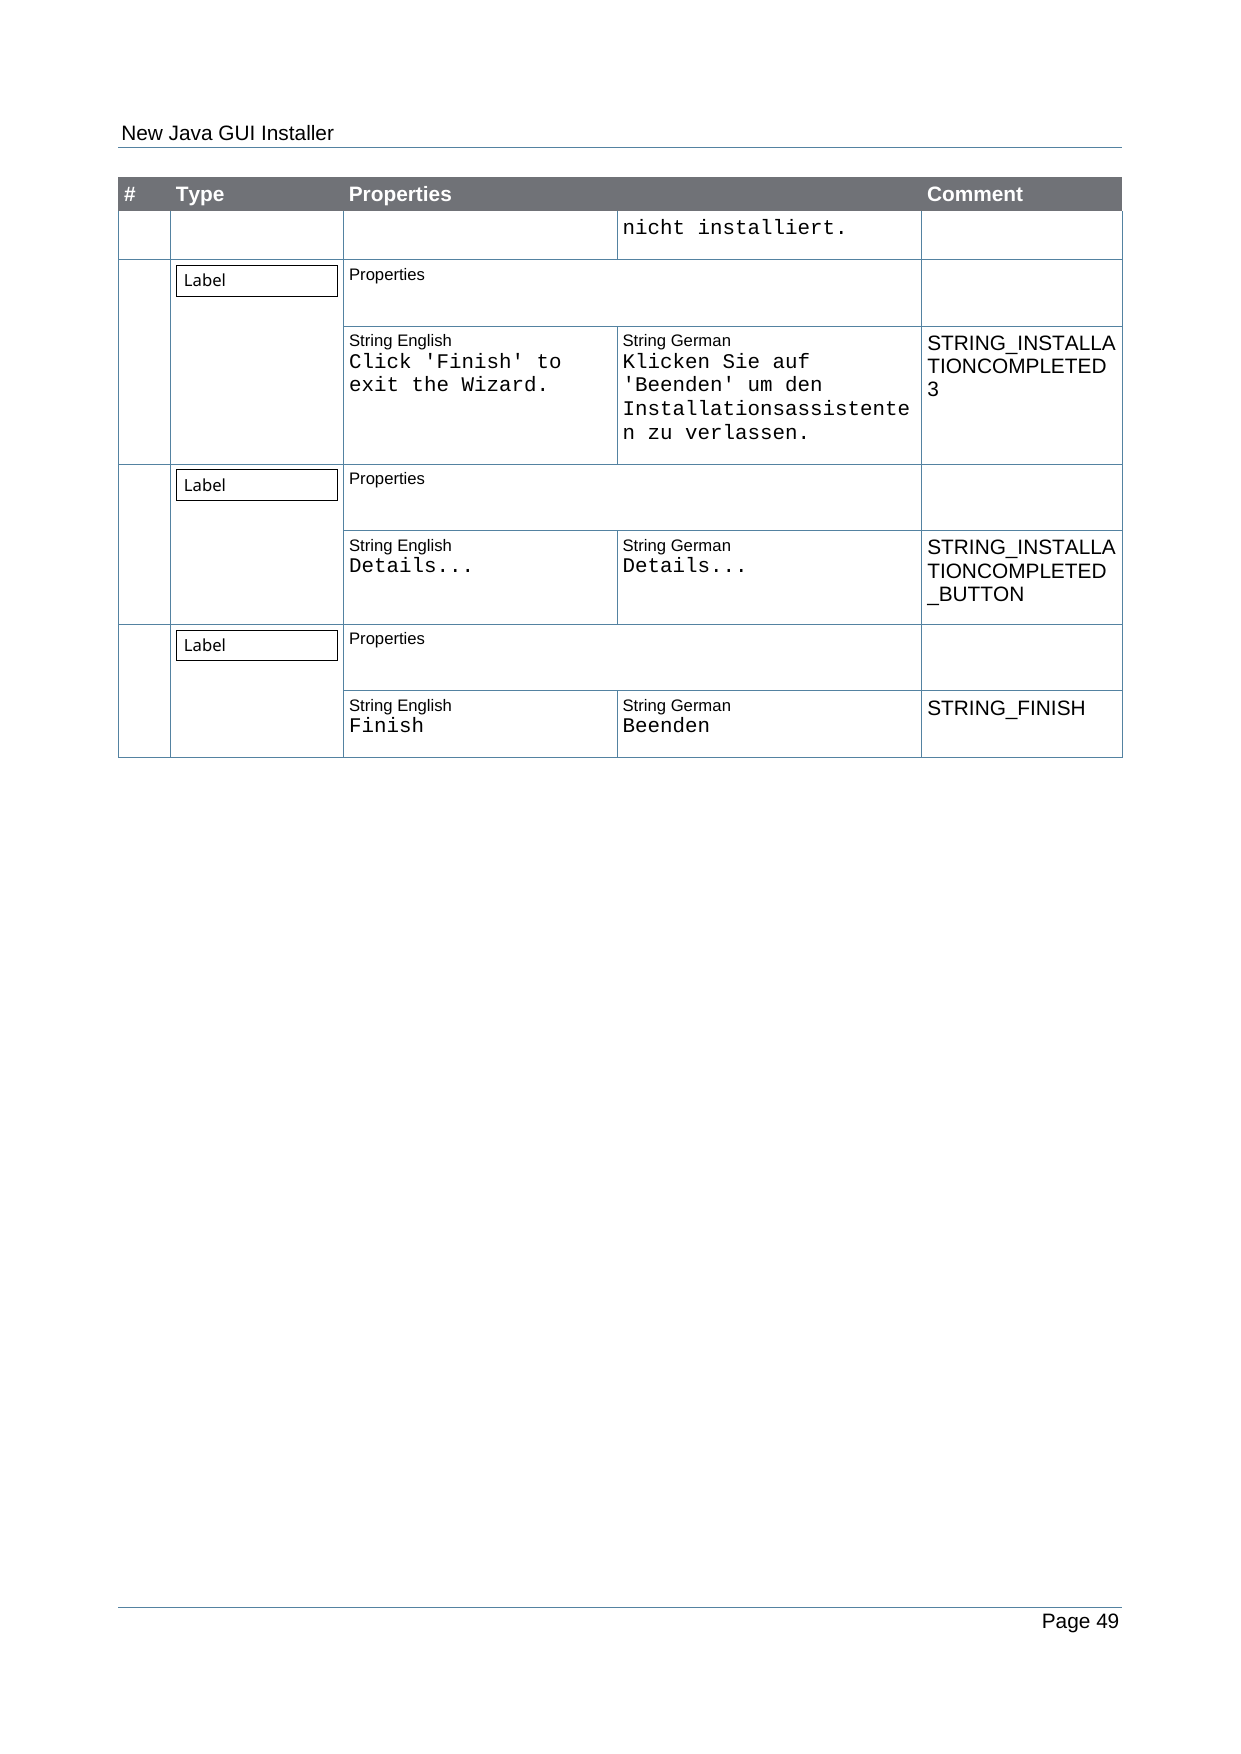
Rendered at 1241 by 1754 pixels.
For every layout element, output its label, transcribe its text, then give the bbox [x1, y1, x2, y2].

table_cell String German Details... [618, 531, 921, 624]
table_cell [171, 260, 343, 464]
table_cell STRING_INSTALLATIONCOMPLETED_BUTTON [922, 531, 1122, 624]
table_header Properties [343, 177, 921, 211]
table_cell String German Klicken Sie auf 'Beenden' um den Installationsassistenten zu verlassen. [618, 327, 921, 464]
table_cell <#> [119, 465, 170, 624]
table_cell String English Details... [344, 531, 617, 624]
table_cell <#> [119, 211, 170, 259]
table_cell [171, 211, 343, 259]
table_header Properties [344, 260, 921, 326]
table_header [922, 625, 1122, 690]
table_header Properties [344, 625, 921, 690]
table_cell nicht installiert. [618, 211, 921, 259]
table_cell STRING_FINISH [922, 691, 1122, 757]
table_header [922, 465, 1122, 530]
table_cell String English Finish [344, 691, 617, 757]
table_cell <#> [119, 260, 170, 464]
table_cell STRING_INSTALLATIONCOMPLETED3 [922, 327, 1122, 464]
table_cell <#> [119, 625, 170, 757]
table_header Comment [921, 177, 1122, 211]
table_cell [171, 625, 343, 757]
table_cell String English Click 'Finish' to exit the Wizard. [344, 327, 617, 464]
table_cell [171, 465, 343, 624]
table_header Type [170, 177, 343, 211]
table_cell String German Beenden [618, 691, 921, 757]
table_cell [344, 211, 617, 259]
table_header Properties [344, 465, 921, 530]
table_header [922, 260, 1122, 326]
table_header # [118, 177, 170, 211]
table_cell [922, 211, 1122, 259]
